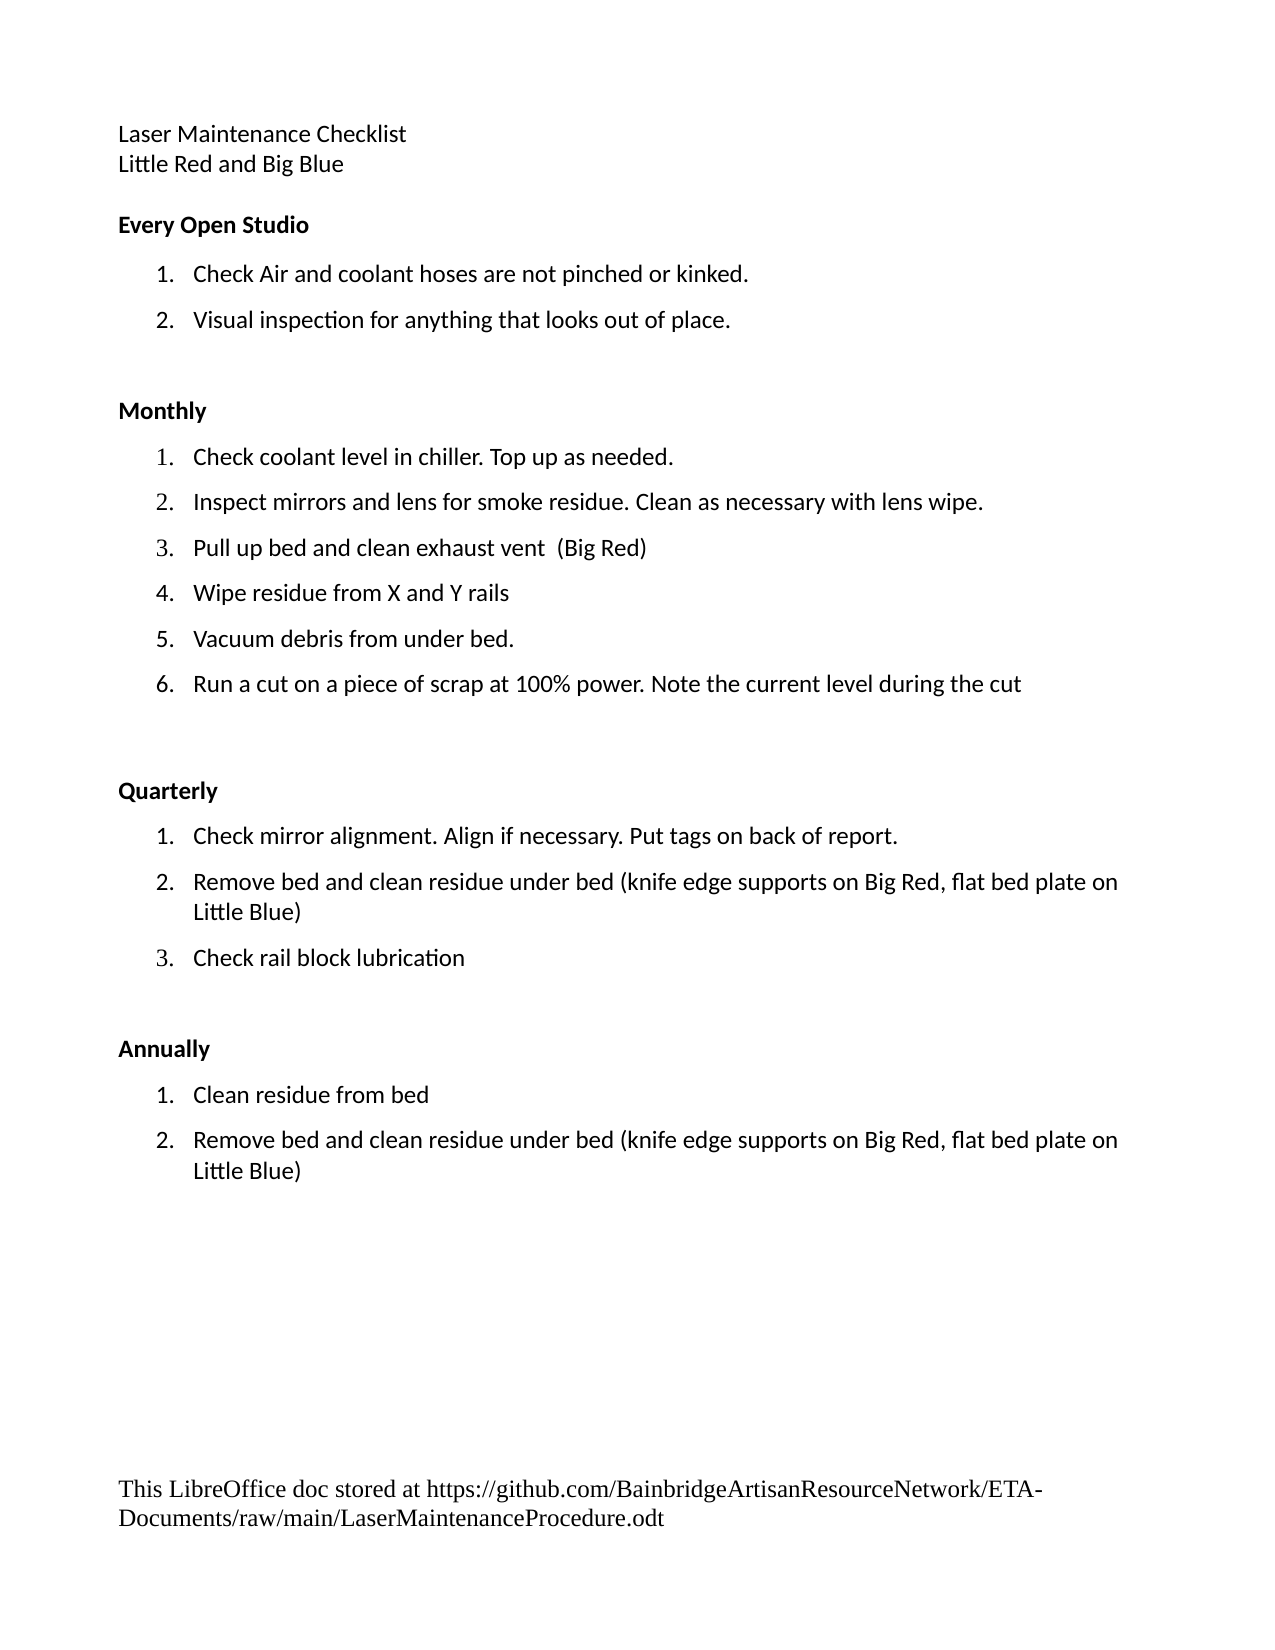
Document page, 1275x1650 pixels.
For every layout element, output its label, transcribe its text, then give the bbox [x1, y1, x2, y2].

list Remove bed and clean residue under bed (knife edge supports on Big Red, flat bed plate on Little Blue) [156, 1125, 1157, 1186]
text Monthly [118, 395, 1157, 426]
list Remove bed and clean residue under bed (knife edge supports on Big Red, flat bed plate on Little Blue) [156, 866, 1157, 927]
list Pull up bed and clean exhaust vent (Big Red) [156, 532, 1157, 562]
text Little Red and Big Blue [118, 149, 1157, 179]
list Check mirror alignment. Align if necessary. Put tags on back of report. [156, 821, 1157, 851]
list Check rail block lubrication [156, 942, 1157, 973]
list Wipe residue from X and Y rails [156, 577, 1157, 608]
list Inspect mirrors and lens for smoke residue. Clean as necessary with lens wipe. [156, 486, 1157, 517]
list Check Air and coolant hoses are not pinched or kinked. [156, 258, 1157, 289]
text Laser Maintenance Checklist [118, 118, 1157, 149]
list Vacuum debris from under bed. [156, 623, 1157, 653]
text Quarterly [118, 775, 1157, 806]
list Check coolant level in chiller. Top up as needed. [156, 441, 1157, 471]
list Clean residue from bed [156, 1079, 1157, 1110]
list Visual inspection for anything that looks out of place. [156, 304, 1157, 334]
list Run a cut on a piece of scrap at 100% power. Note the current level during the cut [156, 668, 1157, 699]
text Every Open Studio [118, 210, 1157, 240]
text Annually [118, 1034, 1157, 1064]
